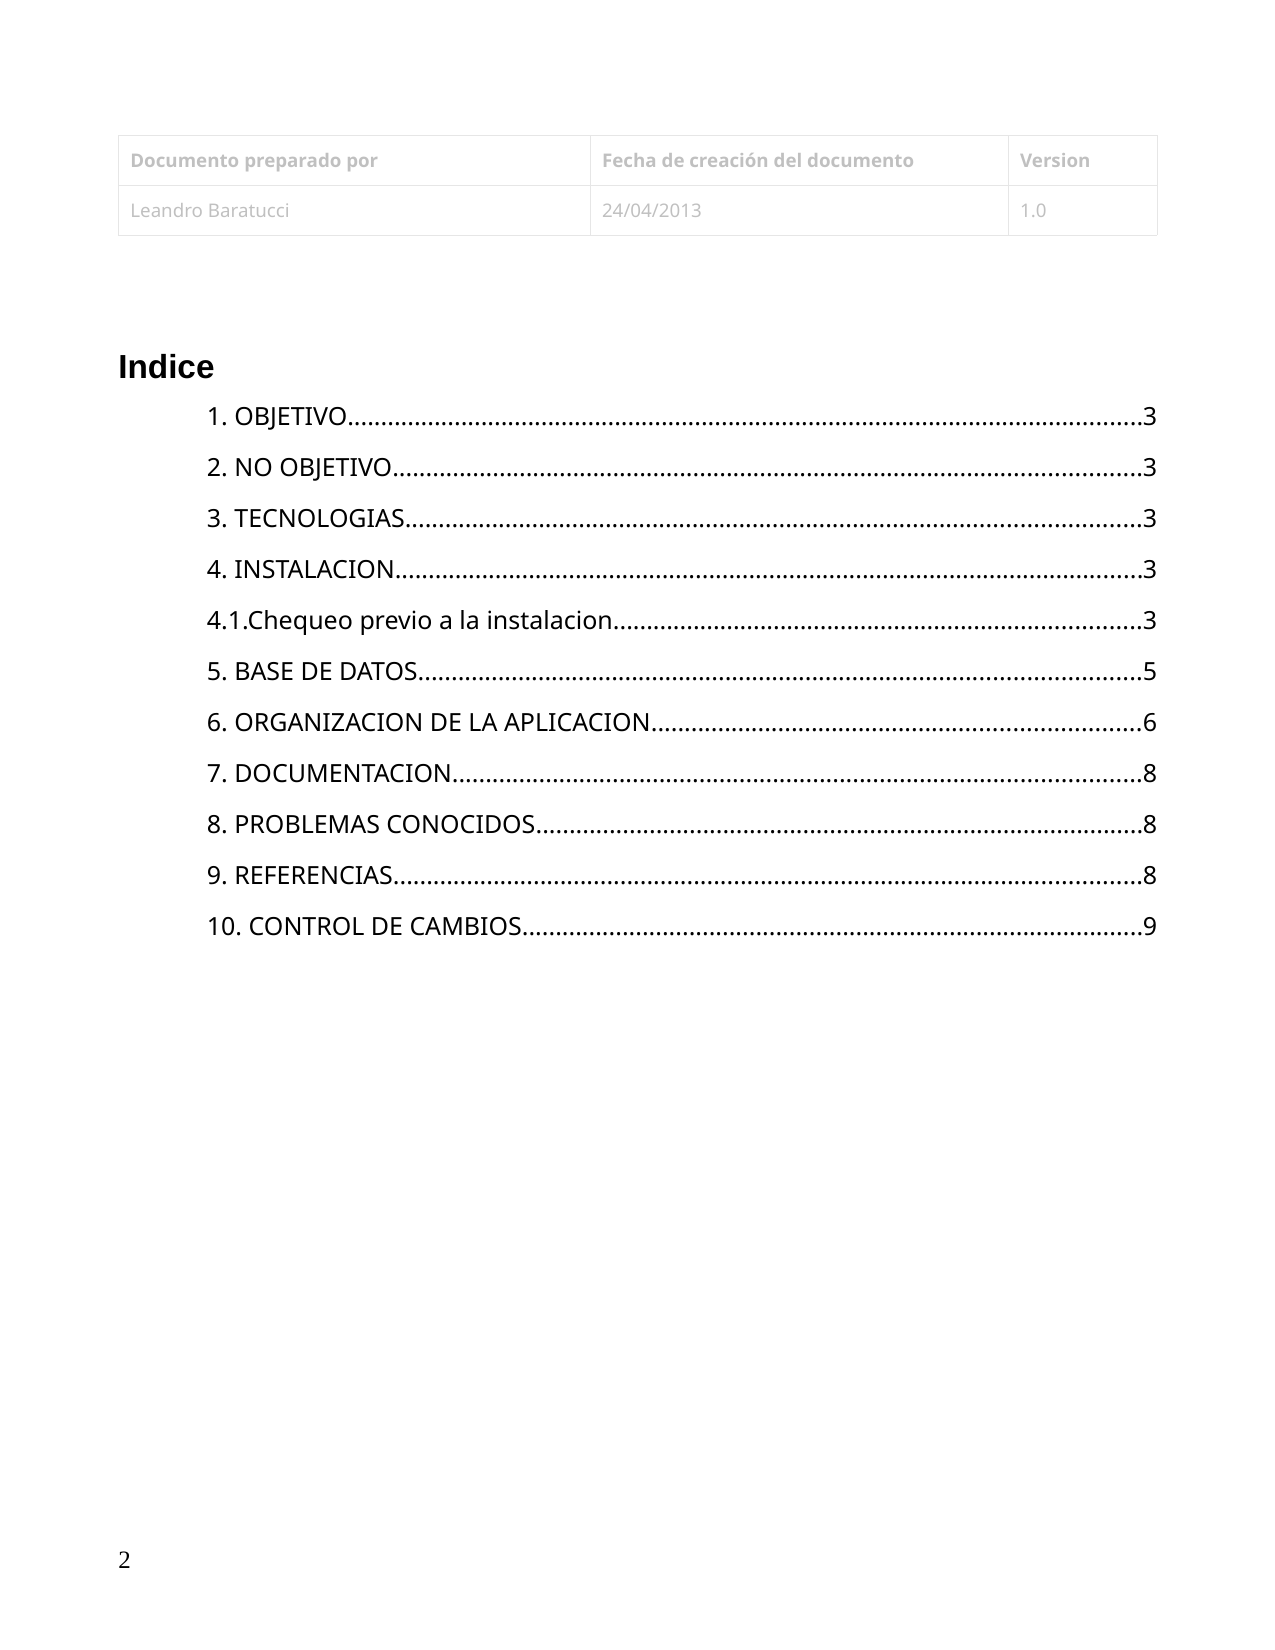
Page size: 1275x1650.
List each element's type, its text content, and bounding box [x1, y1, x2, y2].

subtitle Indice [118, 348, 1157, 386]
text 10. CONTROL DE CAMBIOS 9 [207, 909, 1157, 943]
text 4. INSTALACION 3 [207, 552, 1157, 586]
text 8. PROBLEMAS CONOCIDOS 8 [207, 807, 1157, 841]
text 3. TECNOLOGIAS 3 [207, 501, 1157, 535]
text 9. REFERENCIAS 8 [207, 858, 1157, 892]
text 5. BASE DE DATOS 5 [207, 654, 1157, 688]
text 2. NO OBJETIVO 3 [207, 449, 1157, 484]
text 1. OBJETIVO 3 [207, 398, 1157, 433]
text 7. DOCUMENTACION 8 [207, 756, 1157, 790]
text 6. ORGANIZACION DE LA APLICACION 6 [207, 705, 1157, 739]
text 4.1.Chequeo previo a la instalacion 3 [207, 603, 1157, 637]
